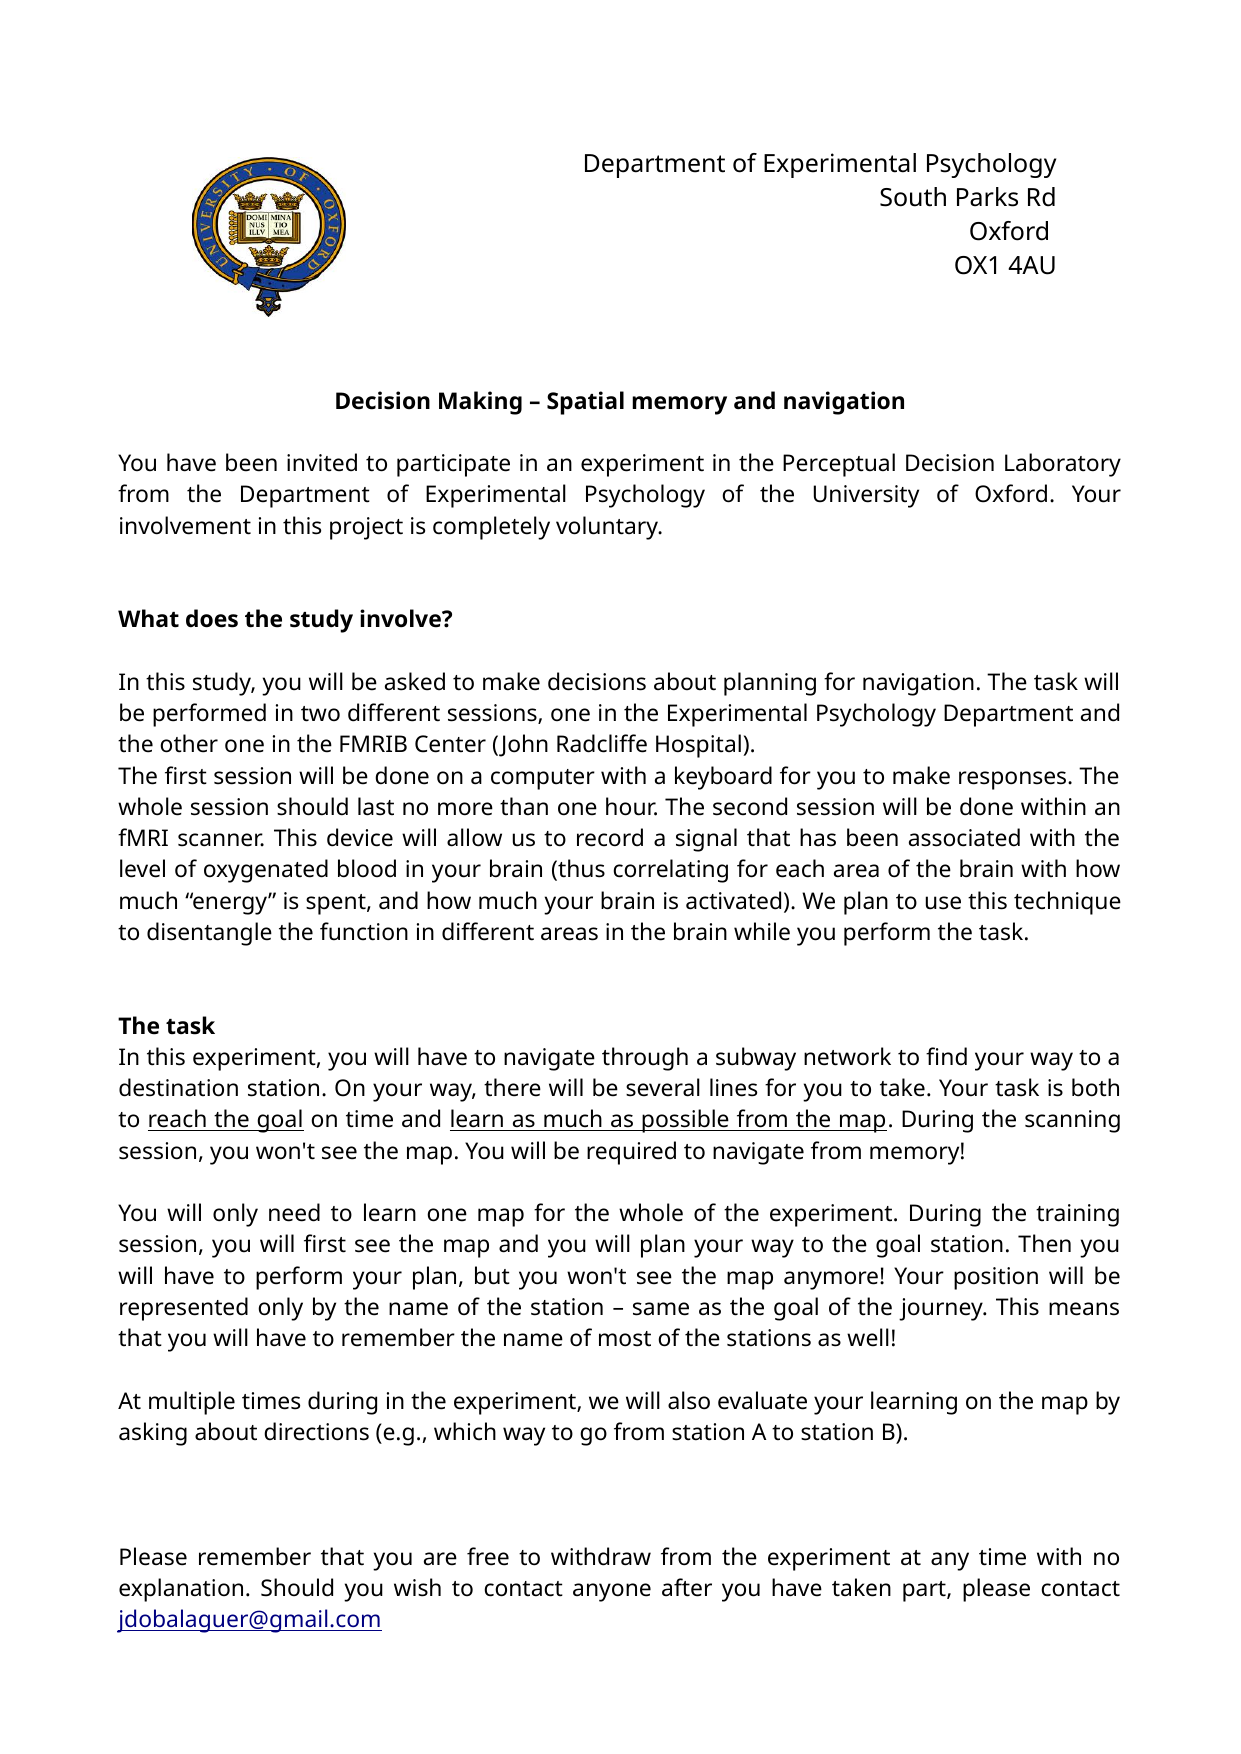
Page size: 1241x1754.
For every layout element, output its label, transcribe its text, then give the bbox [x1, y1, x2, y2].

picture [192, 157, 346, 317]
text You will only need to learn one map for the whole of the experiment. During the training session, you will first see the map and you will plan your way to the goal station. Then you will have to perform your plan, but you won't see the map anymore! Your position will be represented only by the name of the station – same as the goal of the journey. This means that you will have to remember the name of most of the stations as well! [118, 1197, 1122, 1353]
text You have been invited to participate in an experiment in the Perceptual Decision Laboratory from the Department of Experimental Psychology of the University of Oxford. Your involvement in this project is completely voluntary. [118, 447, 1122, 541]
text What does the study involve? [118, 603, 1122, 635]
text Decision Making – Spatial memory and navigation [118, 385, 1122, 416]
text The task [118, 1010, 1122, 1041]
text In this experiment, you will have to navigate through a subway network to find your way to a destination station. On your way, there will be several lines for you to take. Your task is both to reach the goal on time and learn as much as possible from the map. During the scanning session, you won't see the map. You will be required to navigate from memory! [118, 1041, 1122, 1166]
text At multiple times during in the experiment, we will also evaluate your learning on the map by asking about directions (e.g., which way to go from station A to station B). [118, 1385, 1122, 1447]
text Please remember that you are free to withdraw from the experiment at any time with no explanation. Should you wish to contact anyone after you have taken part, please contact jdobalaguer@gmail.com [118, 1541, 1122, 1635]
text The first session will be done on a computer with a keyboard for you to make responses. The whole session should last no more than one hour. The second session will be done within an fMRI scanner. This device will allow us to record a signal that has been associated with the level of oxygenated blood in your brain (thus correlating for each area of the brain with how much “energy” is spent, and how much your brain is activated). We plan to use this technique to disentangle the function in different areas in the brain while you perform the task. [118, 760, 1122, 947]
text In this study, you will be asked to make decisions about planning for navigation. The task will be performed in two different sessions, one in the Experimental Psychology Department and the other one in the FMRIB Center (John Radcliffe Hospital). [118, 666, 1122, 760]
